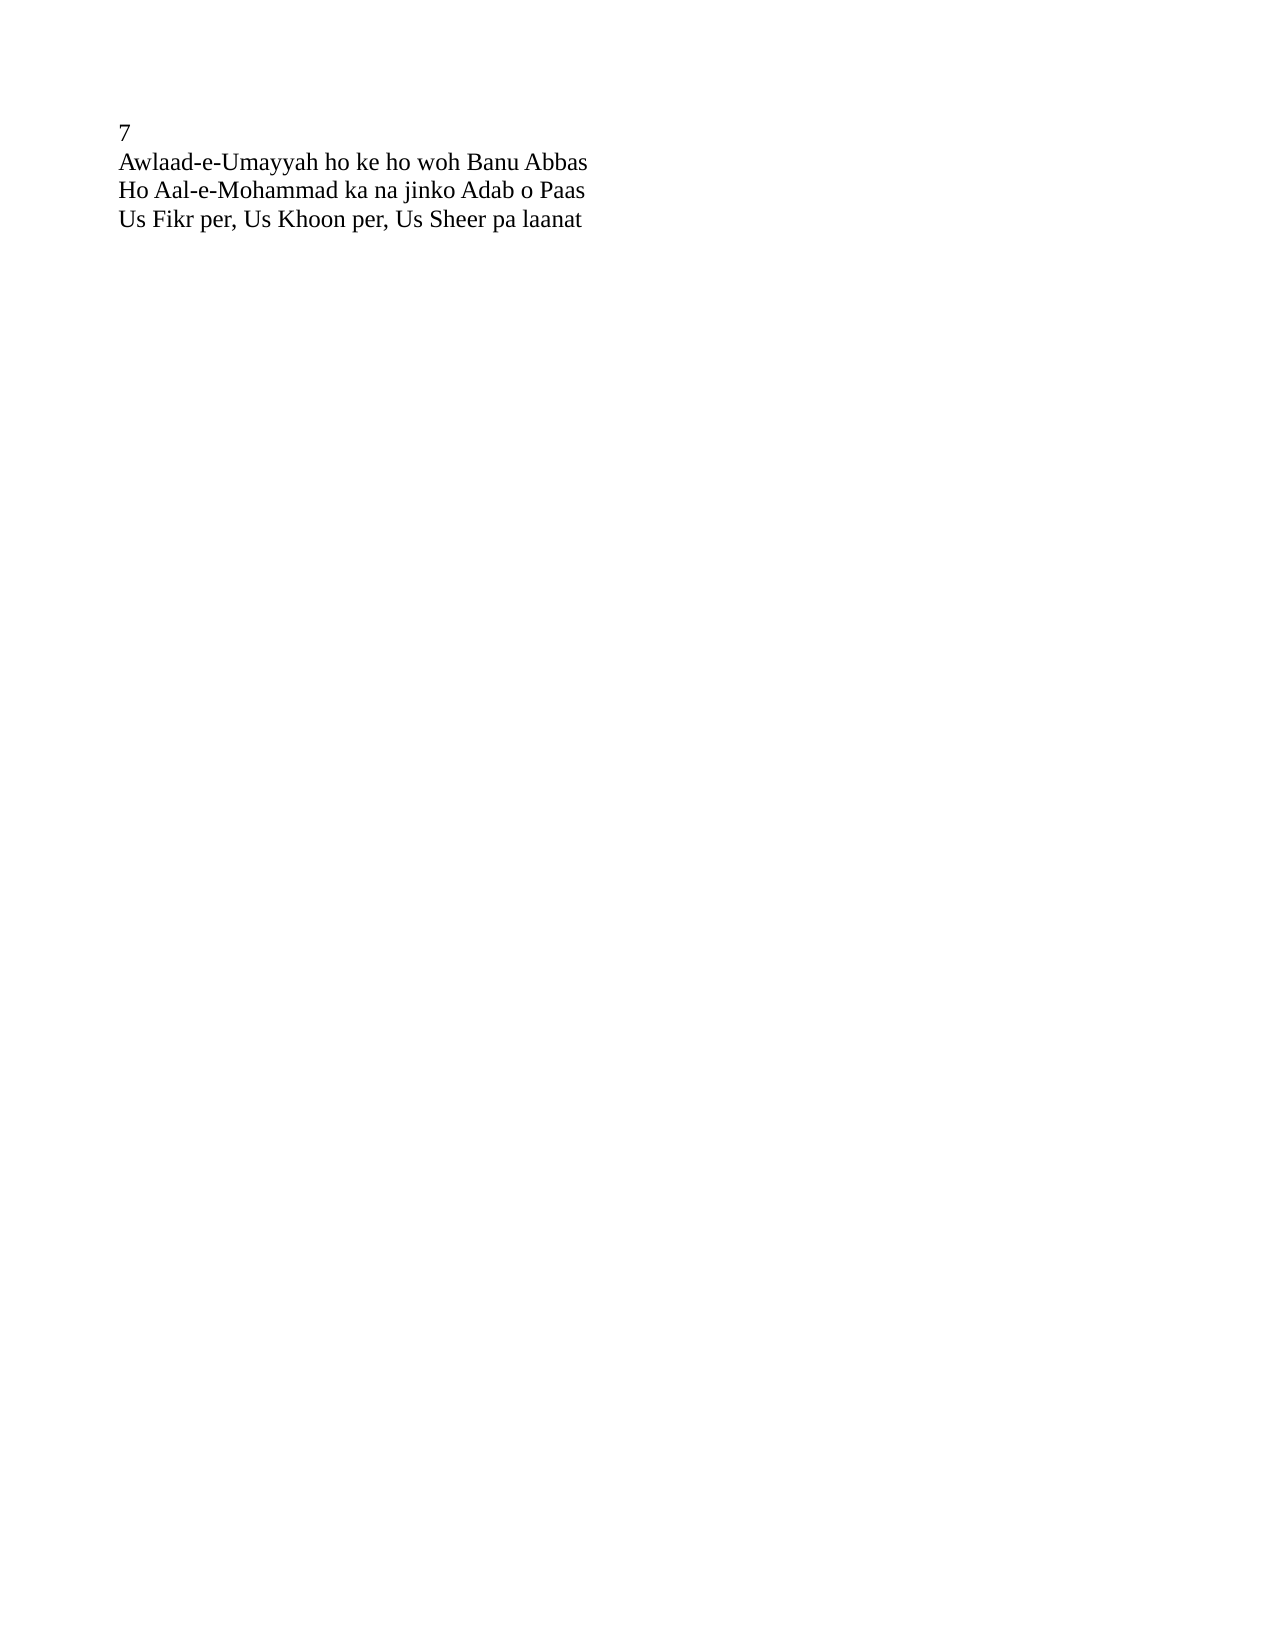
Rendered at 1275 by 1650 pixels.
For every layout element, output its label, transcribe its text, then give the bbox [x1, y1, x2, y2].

text Us Fikr per, Us Khoon per, Us Sheer pa laanat [118, 204, 1157, 233]
text Ho Aal-e-Mohammad ka na jinko Adab o Paas [118, 176, 1157, 204]
text 7 [118, 118, 1157, 147]
text Awlaad-e-Umayyah ho ke ho woh Banu Abbas [118, 147, 1157, 176]
